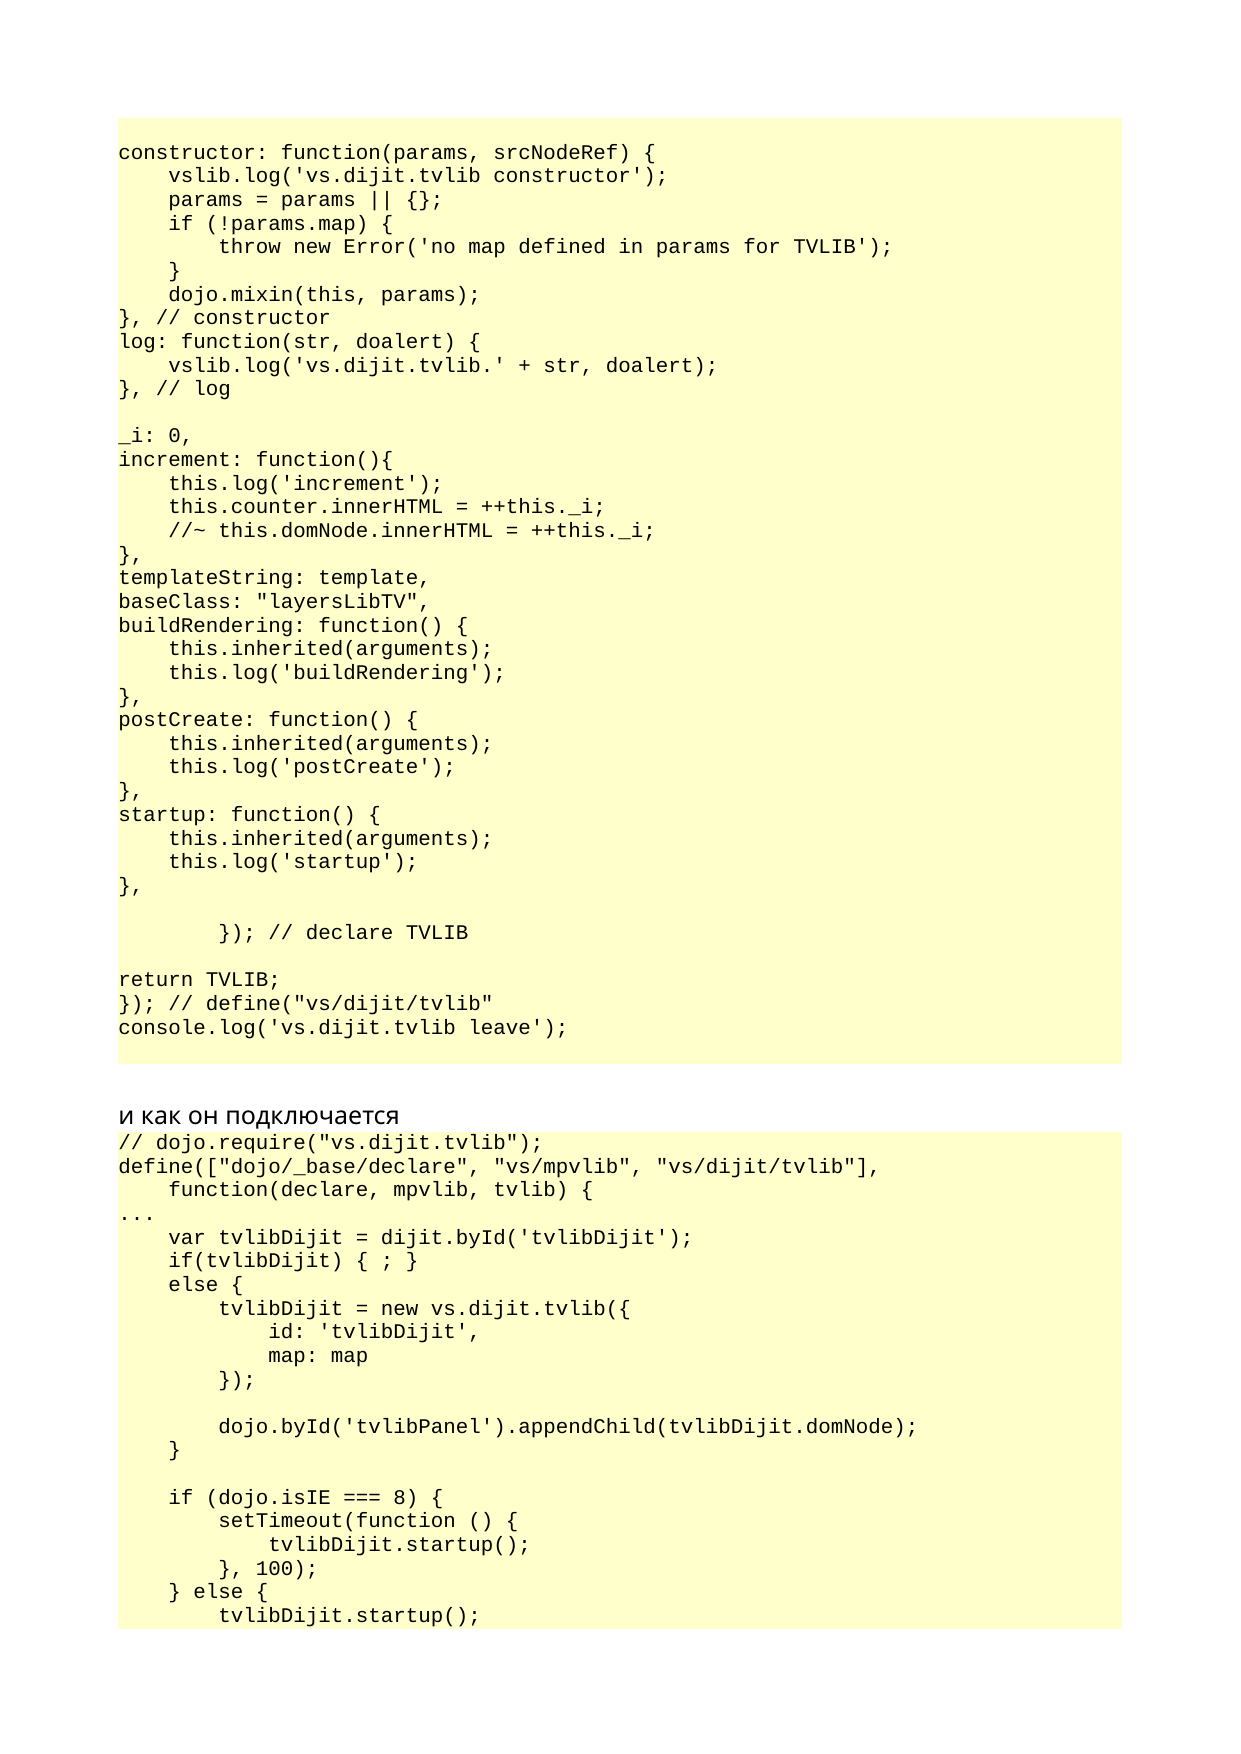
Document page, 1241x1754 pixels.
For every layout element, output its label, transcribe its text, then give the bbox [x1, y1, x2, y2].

text // dojo.require("vs.dijit.tvlib"); [118, 1132, 1122, 1156]
text и как он подключается [118, 1098, 1122, 1132]
text constructor: function(params, srcNodeRef) { vslib.log('vs.dijit.tvlib constructor'); params = params || {}; if (!params.map) { throw new Error('no map defined in params for TVLIB'); } dojo.mixin(this, params); }, // constructor log: function(str, doalert) { vslib.log('vs.dijit.tvlib.' + str, doalert); }, // log _i: 0, increment: function(){ this.log('increment'); this.counter.innerHTML = ++this._i; //~ this.domNode.innerHTML = ++this._i; }, templateString: template, baseClass: "layersLibTV", buildRendering: function() { this.inherited(arguments); this.log('buildRendering'); }, postCreate: function() { this.inherited(arguments); this.log('postCreate'); }, startup: function() { this.inherited(arguments); this.log('startup'); }, }); // declare TVLIB return TVLIB; }); // define("vs/dijit/tvlib" console.log('vs.dijit.tvlib leave'); [118, 118, 1122, 1064]
text define(["dojo/_base/declare", "vs/mpvlib", "vs/dijit/tvlib"], function(declare, mpvlib, tvlib) { ... var tvlibDijit = dijit.byId('tvlibDijit'); if(tvlibDijit) { ; } else { tvlibDijit = new vs.dijit.tvlib({ id: 'tvlibDijit', map: map }); dojo.byId('tvlibPanel').appendChild(tvlibDijit.domNode); } if (dojo.isIE === 8) { setTimeout(function () { tvlibDijit.startup(); }, 100); } else { tvlibDijit.startup(); [118, 1156, 1122, 1629]
